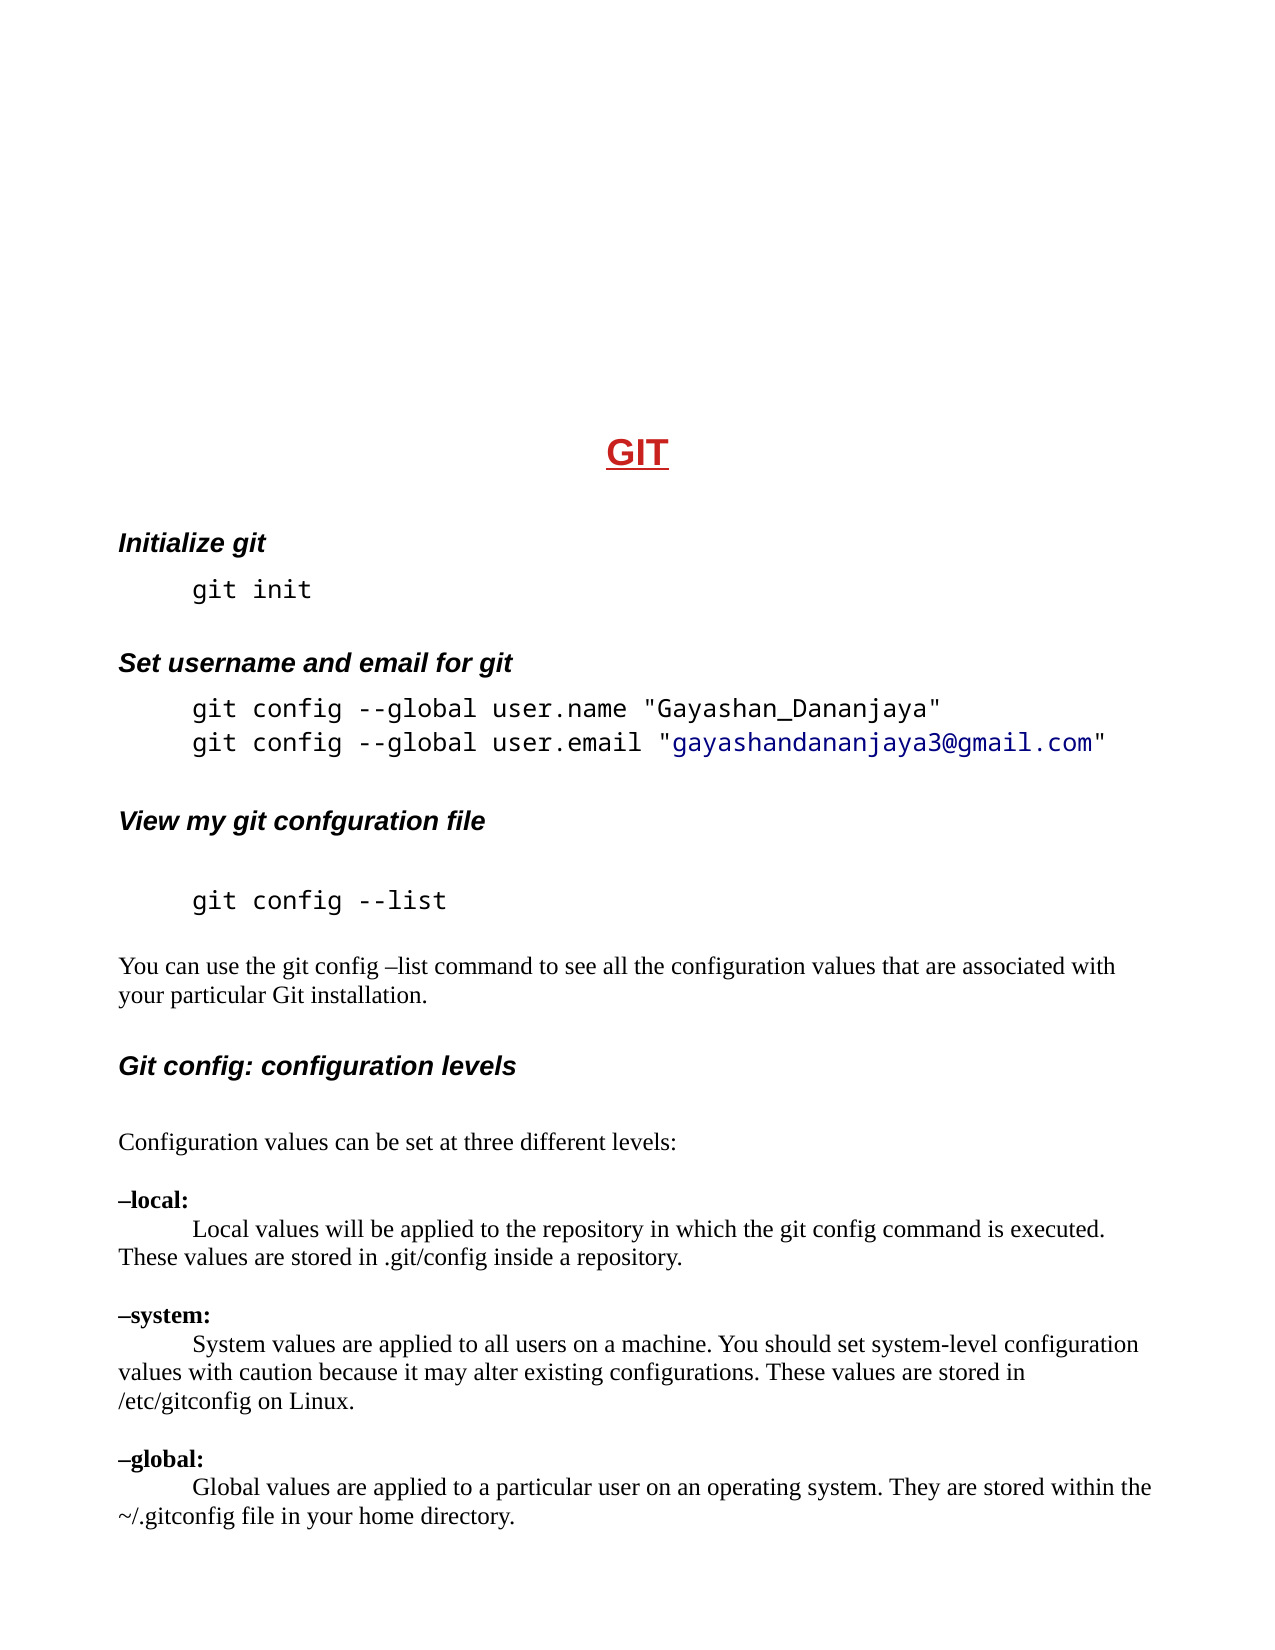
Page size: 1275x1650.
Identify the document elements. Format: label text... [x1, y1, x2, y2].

text Global values are applied to a particular user on an operating system. They are stored within the ~/.gitconfig file in your home directory. [118, 1472, 1157, 1530]
text Configuration values can be set at three different levels: [118, 1127, 1157, 1156]
subtitle Initialize git [118, 527, 1157, 559]
subtitle View my git confguration file [118, 805, 1157, 836]
text Local values will be applied to the repository in which the git config command is executed. These values are stored in .git/config inside a repository. [118, 1214, 1157, 1271]
text –local: [118, 1185, 1157, 1214]
text You can use the git config –list command to see all the configuration values that are associated with your particular Git installation. [118, 951, 1157, 1008]
text git config --list [118, 883, 1157, 917]
text System values are applied to all users on a machine. You should set system-level configuration values with caution because it may alter existing configurations. These values are stored in /etc/gitconfig on Linux. [118, 1329, 1157, 1415]
text –global: [118, 1444, 1157, 1472]
text git config --global user.email "gayashandananjaya3@gmail.com" [118, 724, 1157, 758]
text git init [118, 571, 1157, 605]
text git config --global user.name "Gayashan_Dananjaya" [118, 690, 1157, 724]
text –system: [118, 1300, 1157, 1329]
subtitle Git config: configuration levels [118, 1050, 1157, 1081]
subtitle Set username and email for git [118, 647, 1157, 678]
subtitle GIT [118, 431, 1157, 474]
